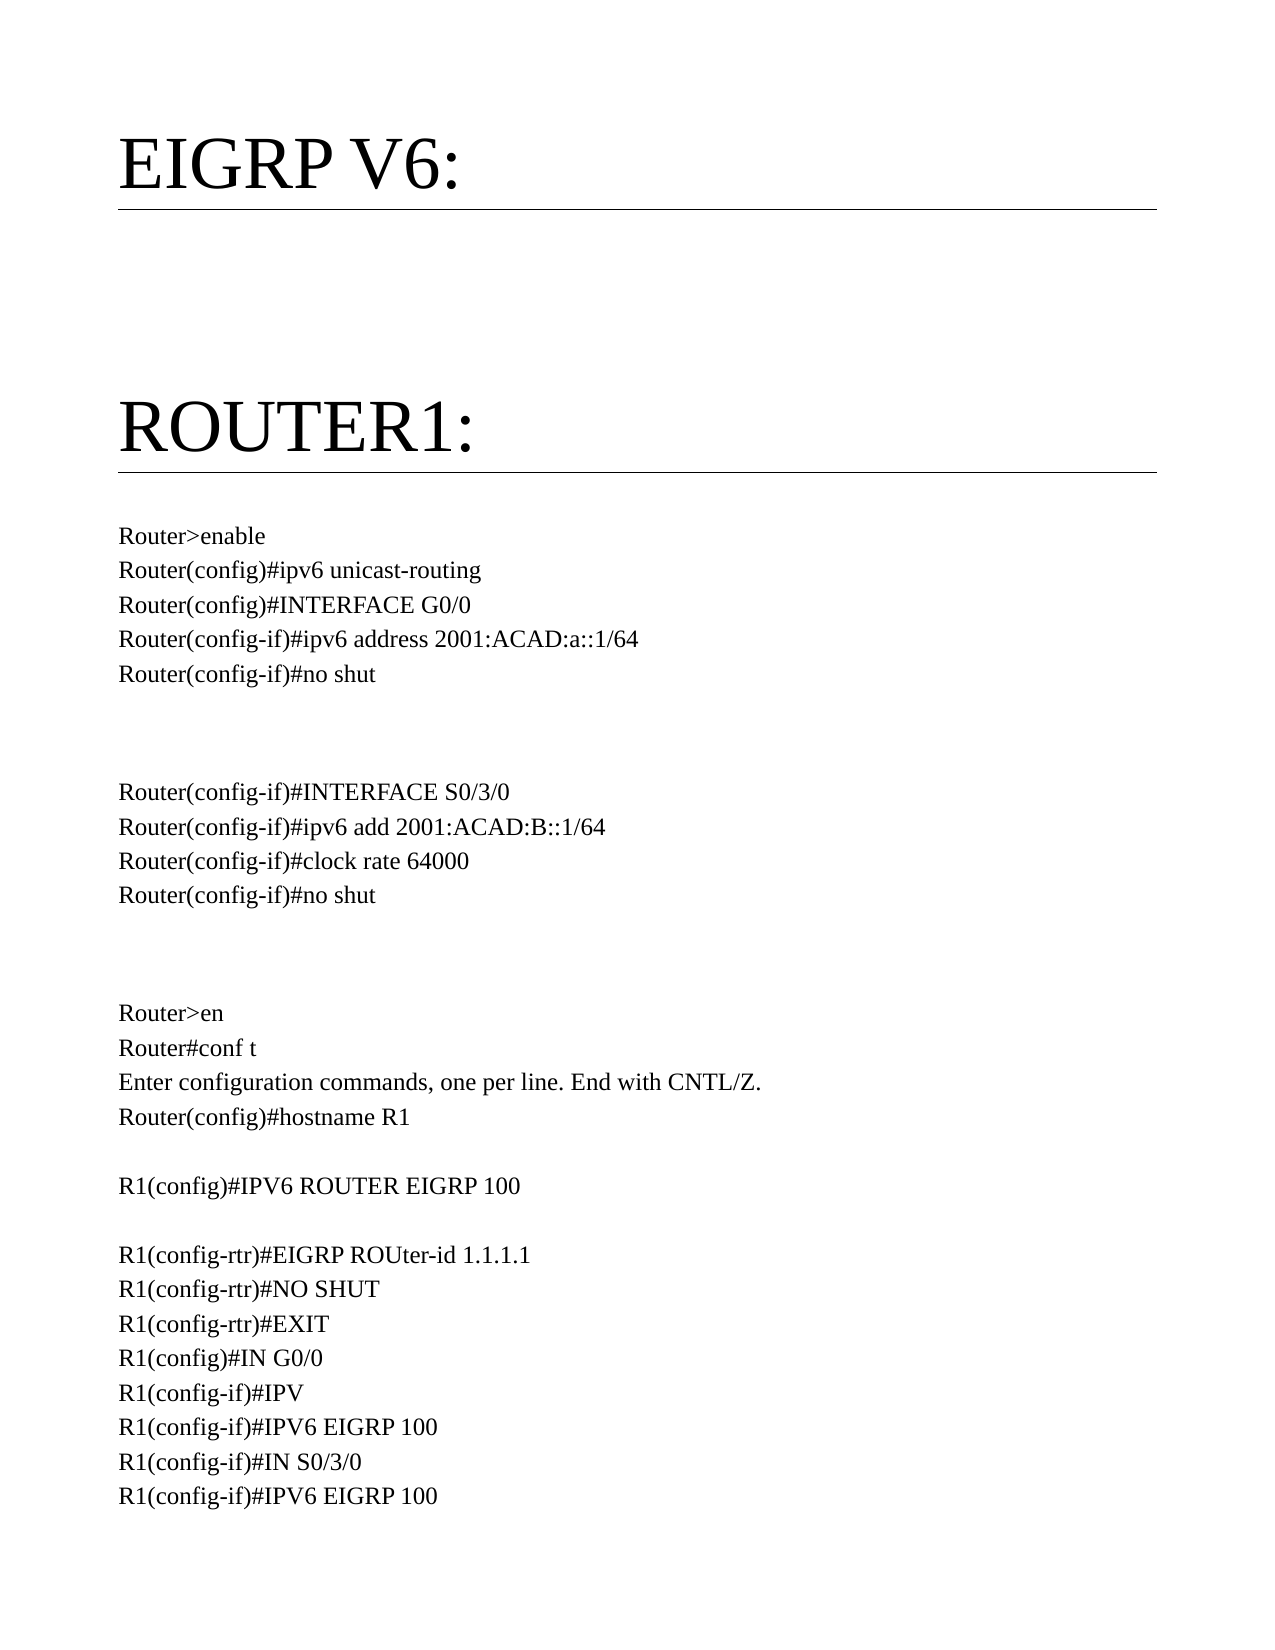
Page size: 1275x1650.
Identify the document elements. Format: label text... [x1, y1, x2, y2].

text Router(config-if)#no shut [118, 881, 1157, 909]
text R1(config-if)#IPV6 EIGRP 100 [118, 1481, 1157, 1510]
text Router(config-if)#INTERFACE S0/3/0 [118, 777, 1157, 806]
text Router#conf t [118, 1033, 1157, 1062]
text EIGRP V6: [118, 118, 1157, 209]
text R1(config-rtr)#EIGRP ROUter-id 1.1.1.1 [118, 1240, 1157, 1269]
text R1(config)#IN G0/0 [118, 1343, 1157, 1372]
text Router(config-if)#ipv6 add 2001:ACAD:B::1/64 [118, 812, 1157, 840]
text Router(config)#INTERFACE G0/0 [118, 590, 1157, 619]
text R1(config-if)#IN S0/3/0 [118, 1447, 1157, 1476]
text ROUTER1: [118, 381, 1157, 472]
text R1(config-rtr)#NO SHUT [118, 1274, 1157, 1303]
text Enter configuration commands, one per line. End with CNTL/Z. [118, 1067, 1157, 1096]
text R1(config-rtr)#EXIT [118, 1309, 1157, 1338]
text R1(config-if)#IPV6 EIGRP 100 [118, 1412, 1157, 1441]
text Router(config)#ipv6 unicast-routing [118, 556, 1157, 584]
text Router>enable [118, 521, 1157, 550]
text Router(config-if)#no shut [118, 659, 1157, 688]
text Router(config)#hostname R1 [118, 1102, 1157, 1131]
text R1(config)#IPV6 ROUTER EIGRP 100 [118, 1171, 1157, 1200]
text Router(config-if)#ipv6 address 2001:ACAD:a::1/64 [118, 624, 1157, 653]
text Router>en [118, 998, 1157, 1027]
text R1(config-if)#IPV [118, 1378, 1157, 1407]
text Router(config-if)#clock rate 64000 [118, 846, 1157, 875]
